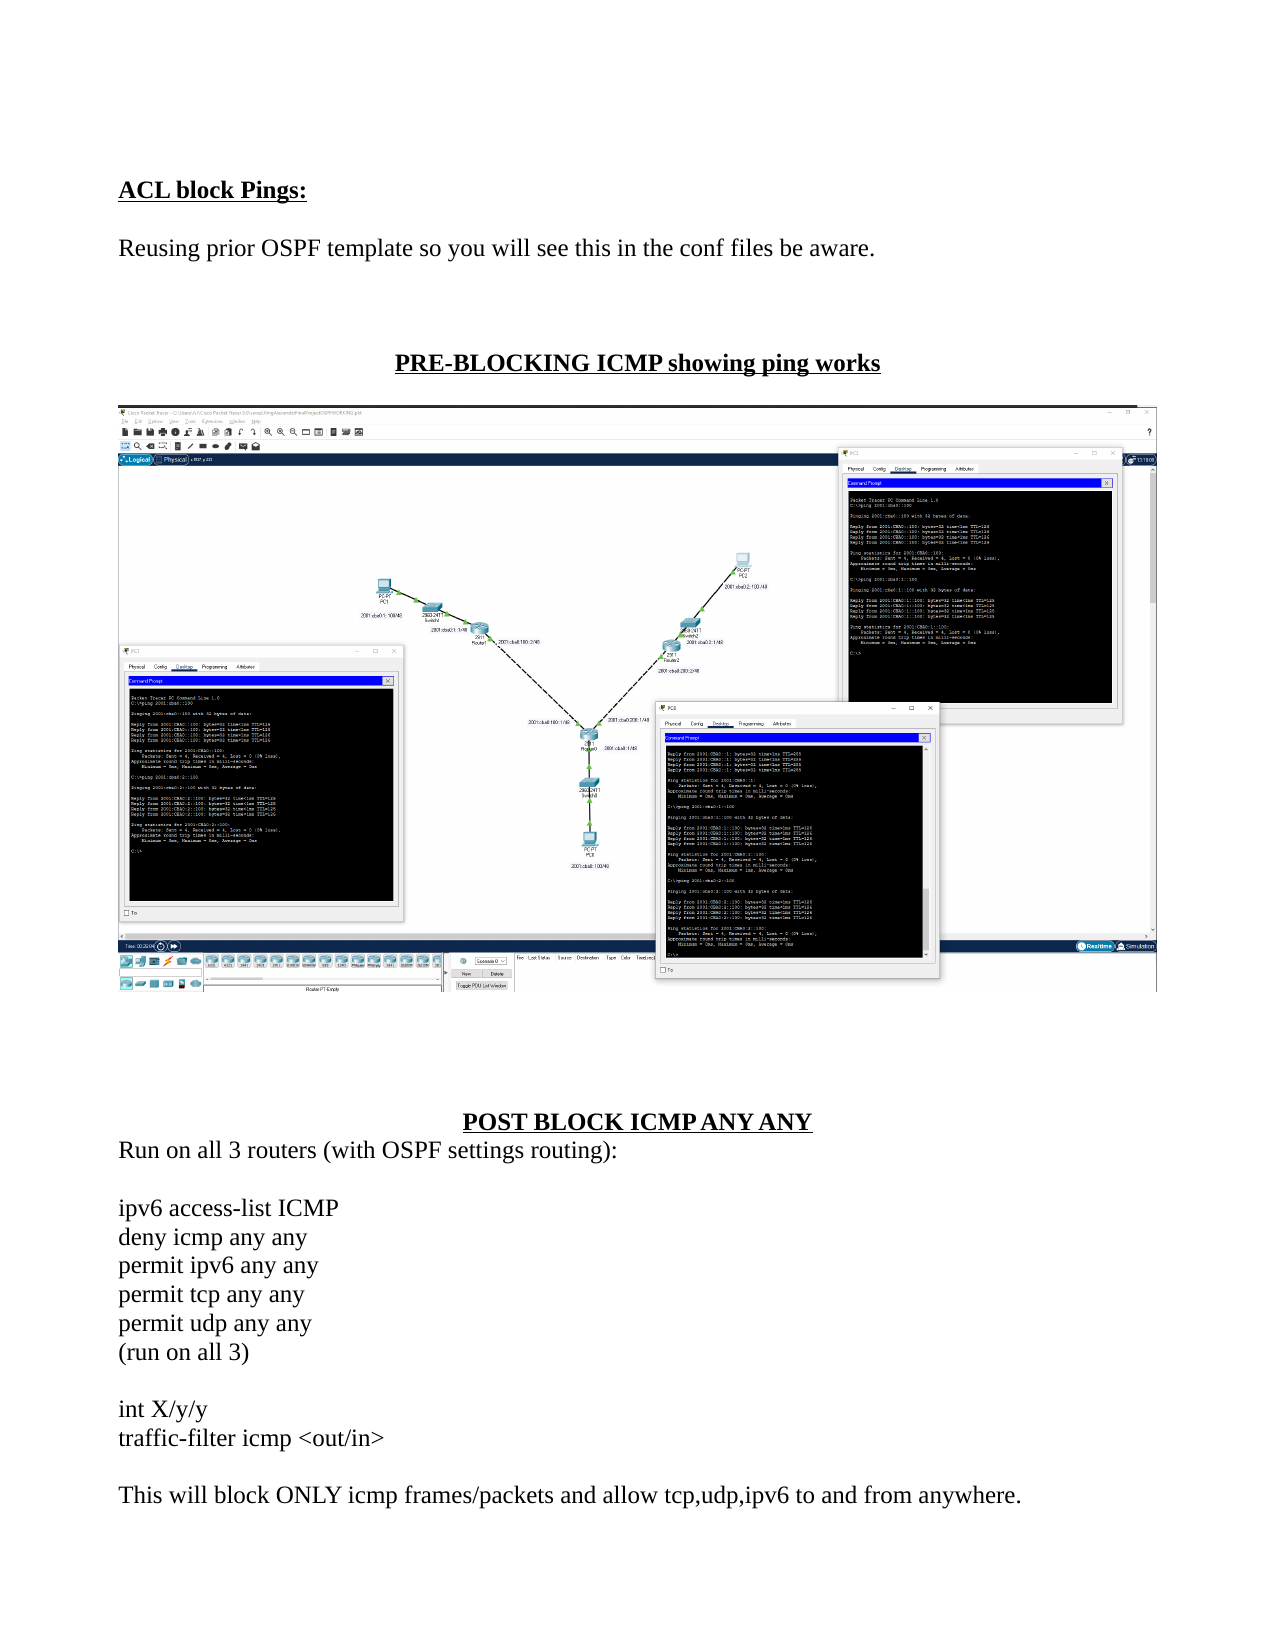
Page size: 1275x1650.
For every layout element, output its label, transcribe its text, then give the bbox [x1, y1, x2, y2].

text This will block ONLY icmp frames/packets and allow tcp,udp,ipv6 to and from anywhere. [118, 1480, 1157, 1509]
text permit udp any any [118, 1308, 1157, 1337]
text deny icmp any any [118, 1222, 1157, 1250]
text ACL block Pings: [118, 176, 1157, 204]
text Reusing prior OSPF template so you will see this in the conf files be aware. [118, 233, 1157, 291]
text PRE-BLOCKING ICMP showing ping works [118, 348, 1157, 377]
text ipv6 access-list ICMP [118, 1193, 1157, 1222]
text permit ipv6 any any [118, 1250, 1157, 1279]
text Run on all 3 routers (with OSPF settings routing): [118, 1135, 1157, 1164]
text traffic-filter icmp <out/in> [118, 1423, 1157, 1452]
text (run on all 3) [118, 1337, 1157, 1365]
text POST BLOCK ICMP ANY ANY [118, 1107, 1157, 1135]
text permit tcp any any [118, 1279, 1157, 1308]
picture [118, 405, 1157, 992]
text int X/y/y [118, 1394, 1157, 1423]
